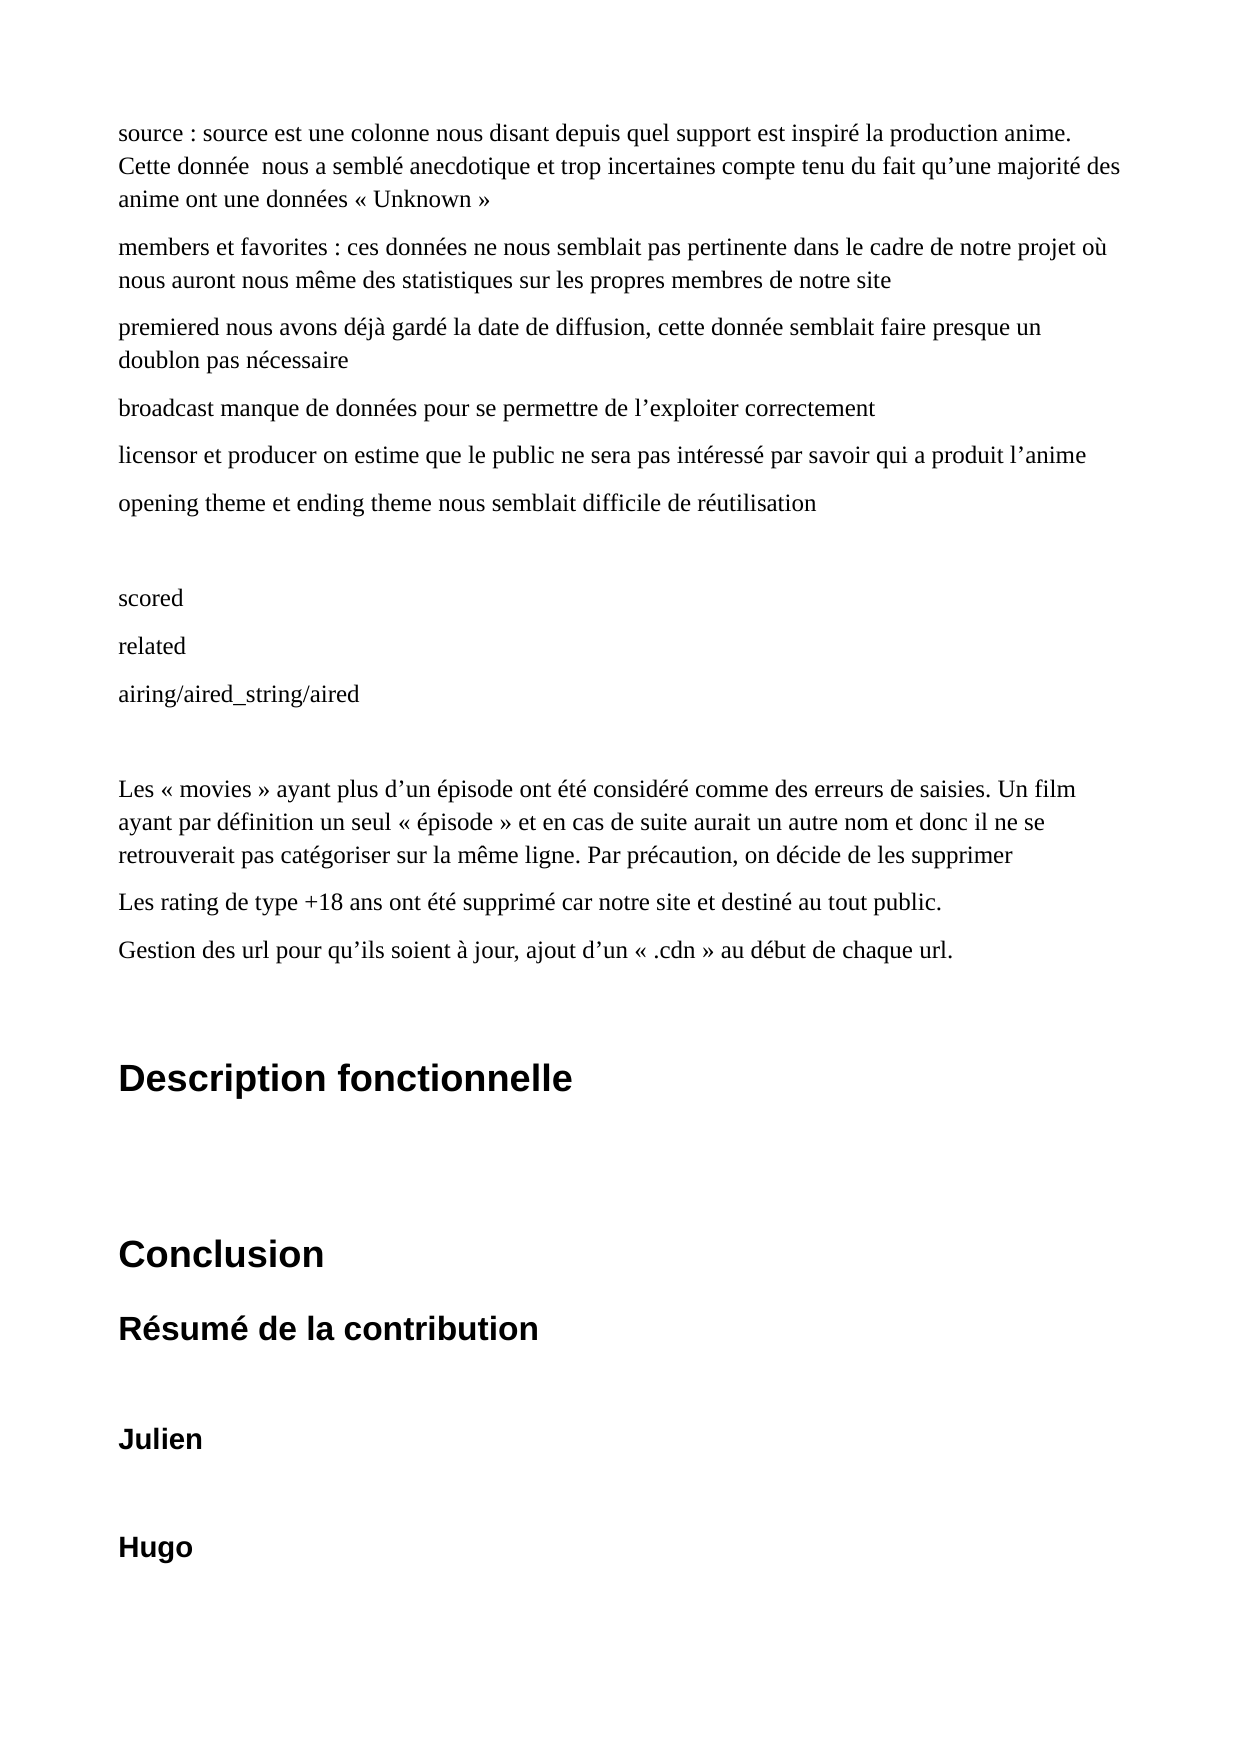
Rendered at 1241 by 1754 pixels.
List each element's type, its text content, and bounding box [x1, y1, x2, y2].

text related [118, 631, 1122, 660]
text members et favorites : ces données ne nous semblait pas pertinente dans le cadre de notre projet où nous auront nous même des statistiques sur les propres membres de notre site [118, 232, 1122, 293]
subtitle Résumé de la contribution [118, 1309, 1122, 1347]
text scored [118, 583, 1122, 612]
subtitle Description fonctionnelle [118, 1055, 1122, 1099]
text source : source est une colonne nous disant depuis quel support est inspiré la production anime. Cette donnée nous a semblé anecdotique et trop incertaines compte tenu du fait qu’une majorité des anime ont une données « Unknown » [118, 118, 1122, 213]
text licensor et producer on estime que le public ne sera pas intéressé par savoir qui a produit l’anime [118, 441, 1122, 469]
text premiered nous avons déjà gardé la date de diffusion, cette donnée semblait faire presque un doublon pas nécessaire [118, 312, 1122, 374]
text airing/aired_string/aired [118, 679, 1122, 707]
text Les rating de type +18 ans ont été supprimé car notre site et destiné au tout public. [118, 887, 1122, 916]
text Les « movies » ayant plus d’un épisode ont été considéré comme des erreurs de saisies. Un film ayant par définition un seul « épisode » et en cas de suite aurait un autre nom et donc il ne se retrouverait pas catégoriser sur la même ligne. Par précaution, on décide de les supprimer [118, 774, 1122, 869]
text opening theme et ending theme nous semblait difficile de réutilisation [118, 488, 1122, 517]
text broadcast manque de données pour se permettre de l’exploiter correctement [118, 393, 1122, 422]
subtitle Julien [118, 1422, 1122, 1456]
text Gestion des url pour qu’ils soient à jour, ajout d’un « .cdn » au début de chaque url. [118, 935, 1122, 964]
subtitle Hugo [118, 1530, 1122, 1564]
subtitle Conclusion [118, 1232, 1122, 1275]
